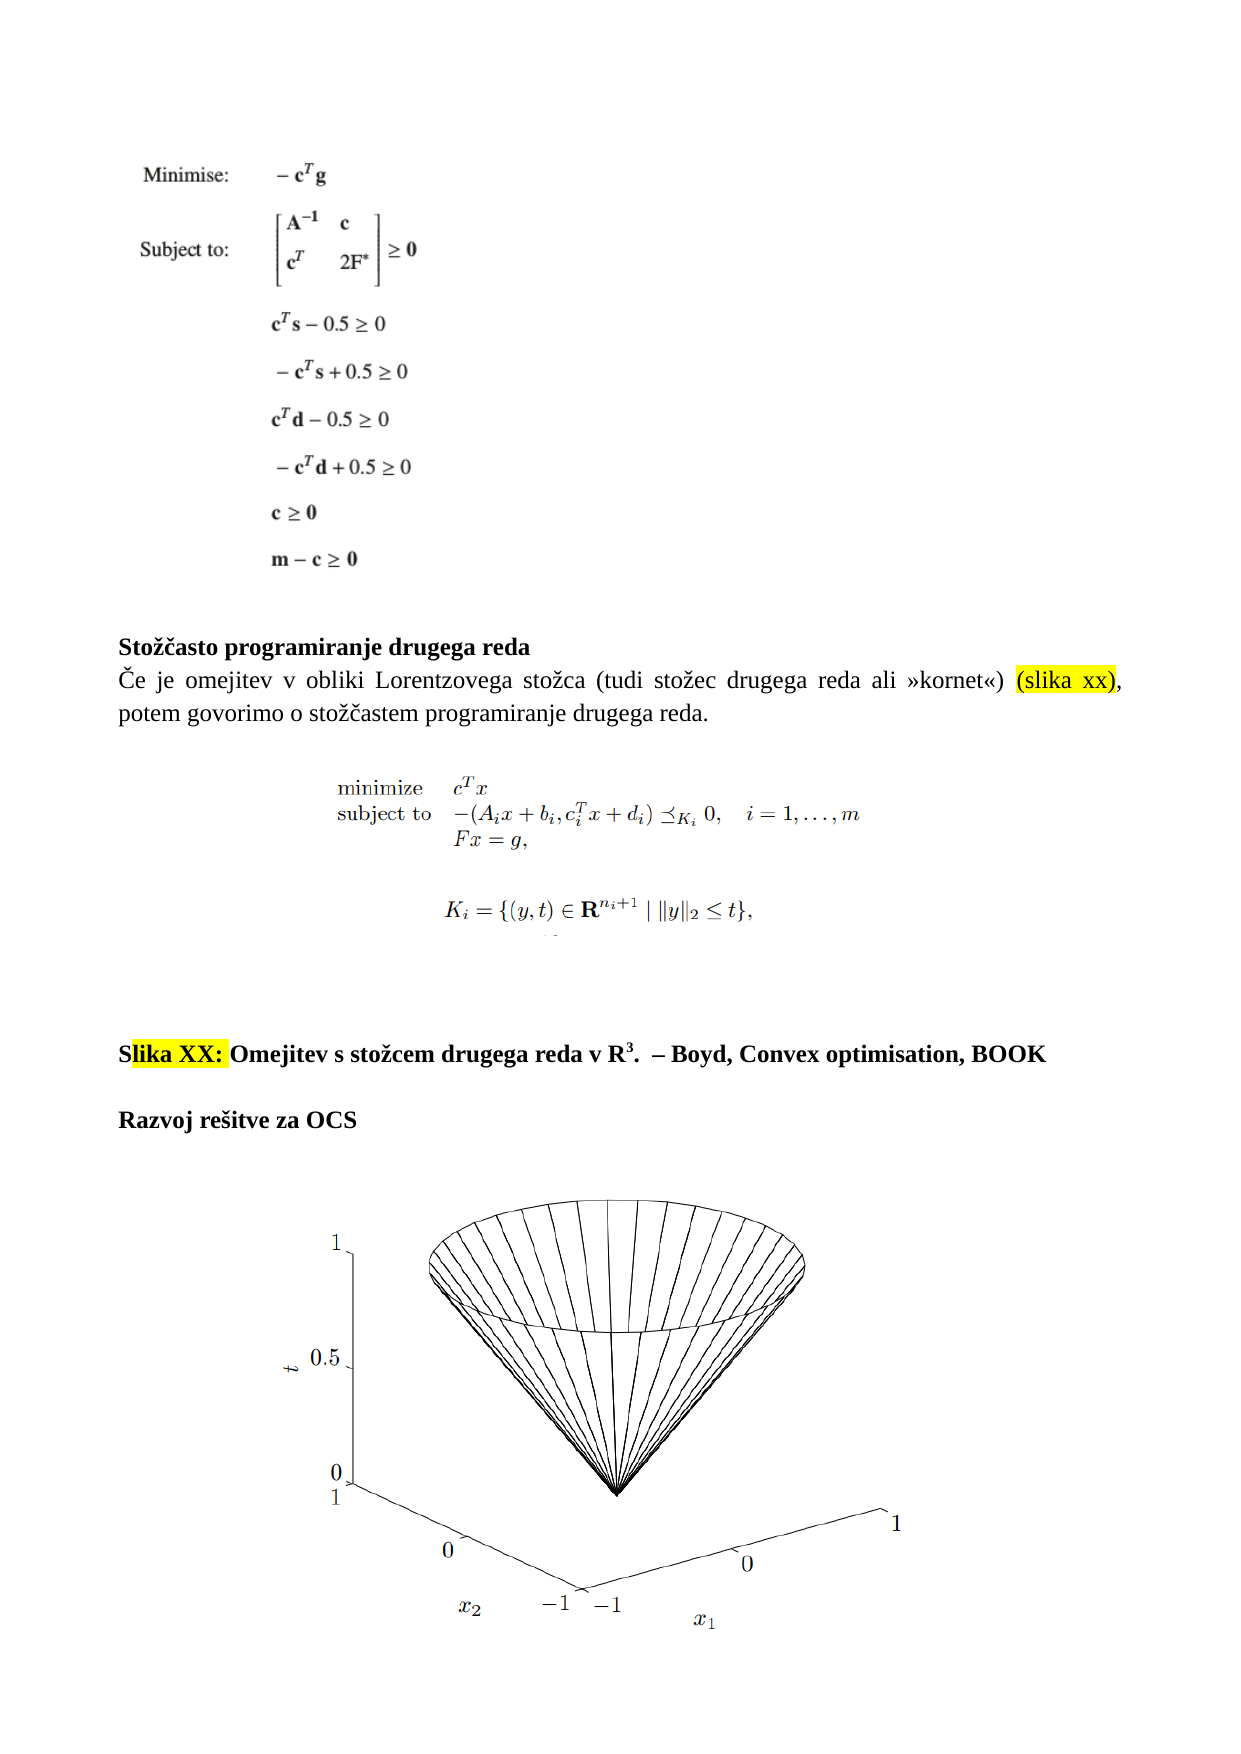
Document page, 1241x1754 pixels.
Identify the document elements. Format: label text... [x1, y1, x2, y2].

text Razvoj rešitve za OCS [118, 1105, 1122, 1134]
text Če je omejitev v obliki Lorentzovega stožca (tudi stožec drugega reda ali »kornet«) (slika xx), potem govorimo o stožčastem programiranje drugega reda. [118, 665, 1122, 727]
text Stožčasto programiranje drugega reda [118, 632, 1122, 661]
picture [318, 759, 898, 936]
picture [126, 148, 432, 595]
picture [263, 1138, 941, 1640]
text Slika XX: Omejitev s stožcem drugega reda v R3. – Boyd, Convex optimisation, BOOK [118, 1039, 1122, 1068]
